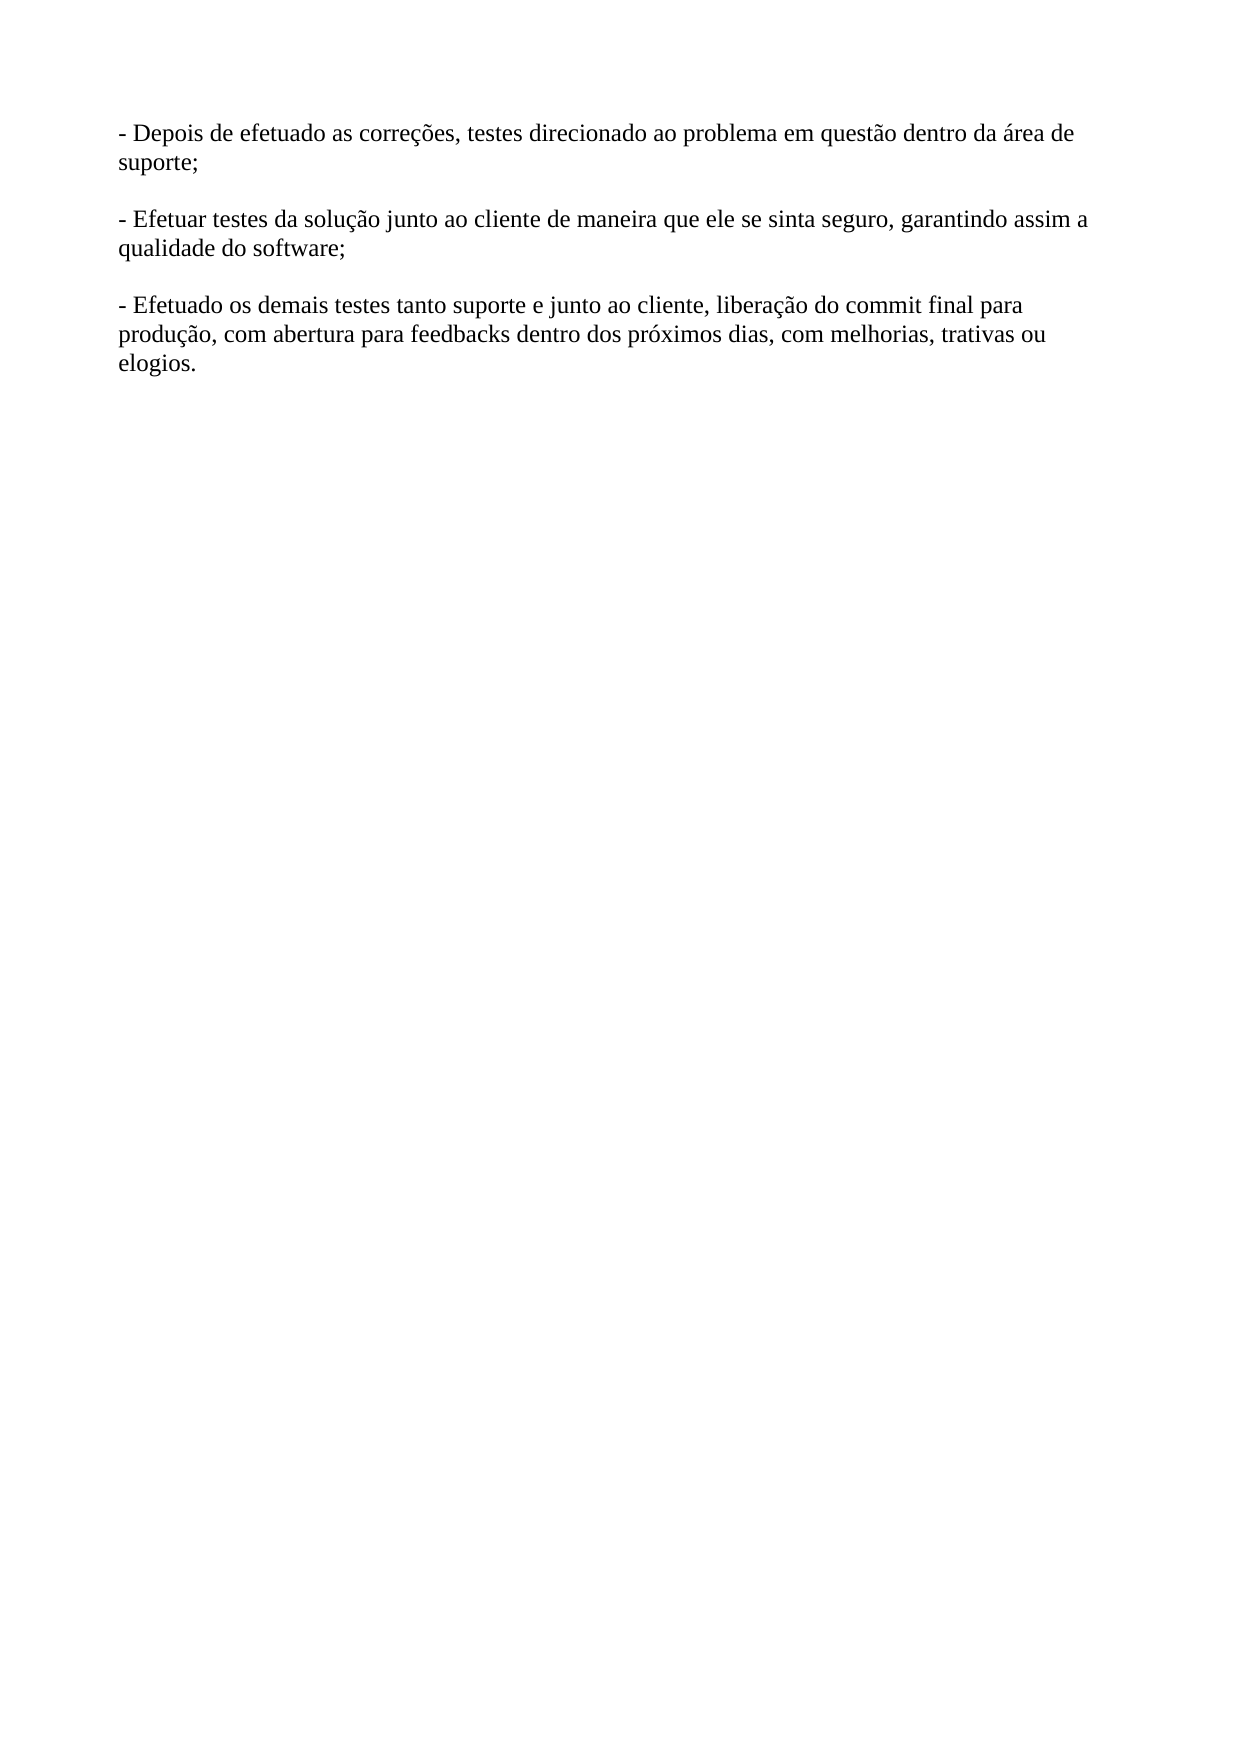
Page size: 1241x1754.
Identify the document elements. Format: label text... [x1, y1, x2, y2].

text - Efetuado os demais testes tanto suporte e junto ao cliente, liberação do commit final para produção, com abertura para feedbacks dentro dos próximos dias, com melhorias, trativas ou elogios. [118, 291, 1122, 377]
text - Efetuar testes da solução junto ao cliente de maneira que ele se sinta seguro, garantindo assim a qualidade do software; [118, 204, 1122, 262]
text - Depois de efetuado as correções, testes direcionado ao problema em questão dentro da área de suporte; [118, 118, 1122, 176]
